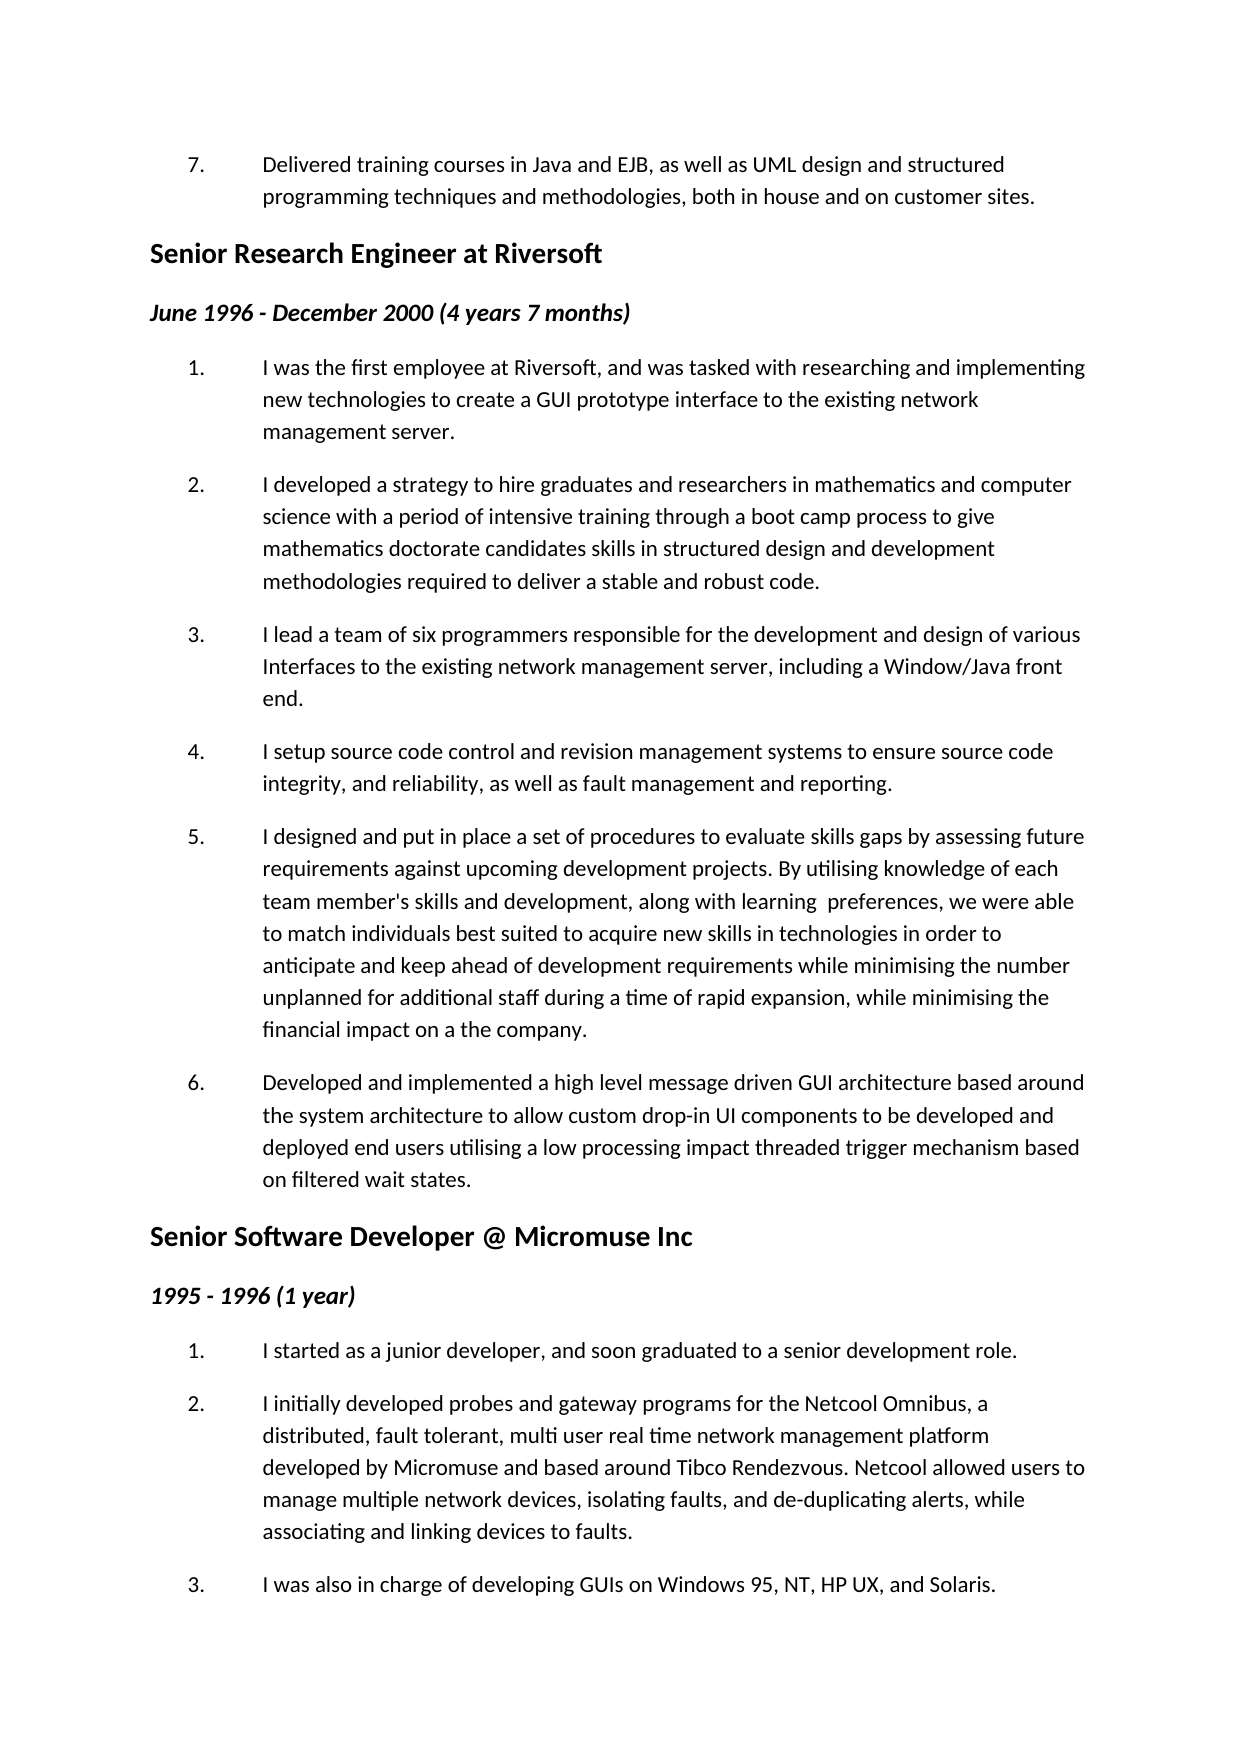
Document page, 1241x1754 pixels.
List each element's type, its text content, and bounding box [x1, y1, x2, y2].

text June 1996 - December 2000 (4 years 7 months) [150, 297, 1090, 327]
text Senior Software Developer @ Micromuse Inc [150, 1218, 1090, 1254]
list I was also in charge of developing GUIs on Windows 95, NT, HP UX, and Solaris. [187, 1571, 1090, 1598]
list I lead a team of six programmers responsible for the development and design of various Interfaces to the existing network management server, including a Window/Java front end. [187, 620, 1090, 712]
list I initially developed probes and gateway programs for the Netcool Omnibus, a distributed, fault tolerant, multi user real time network management platform developed by Micromuse and based around Tibco Rendezvous. Netcool allowed users to manage multiple network devices, isolating faults, and de-duplicating alerts, while associating and linking devices to faults. [187, 1389, 1090, 1546]
list Developed and implemented a high level message driven GUI architecture based around the system architecture to allow custom drop-in UI components to be developed and deployed end users utilising a low processing impact threaded trigger mechanism based on filtered wait states. [187, 1068, 1090, 1193]
list I started as a junior developer, and soon graduated to a senior development role. [187, 1336, 1090, 1364]
text 1995 - 1996 (1 year) [150, 1280, 1090, 1310]
list I setup source code control and revision management systems to ensure source code integrity, and reliability, as well as fault management and reporting. [187, 737, 1090, 797]
list Delivered training courses in Java and EJB, as well as UML design and structured programming techniques and methodologies, both in house and on customer sites. [187, 150, 1090, 210]
list I designed and put in place a set of procedures to evaluate skills gaps by assessing future requirements against upcoming development projects. By utilising knowledge of each team member's skills and development, along with learning preferences, we were able to match individuals best suited to acquire new skills in technologies in order to anticipate and keep ahead of development requirements while minimising the number unplanned for additional staff during a time of rapid expansion, while minimising the financial impact on a the company. [187, 822, 1090, 1043]
text Senior Research Engineer at Riversoft [150, 235, 1090, 271]
list I developed a strategy to hire graduates and researchers in mathematics and computer science with a period of intensive training through a boot camp process to give mathematics doctorate candidates skills in structured design and development methodologies required to deliver a stable and robust code. [187, 470, 1090, 595]
list I was the first employee at Riversoft, and was tasked with researching and implementing new technologies to create a GUI prototype interface to the existing network management server. [187, 353, 1090, 445]
